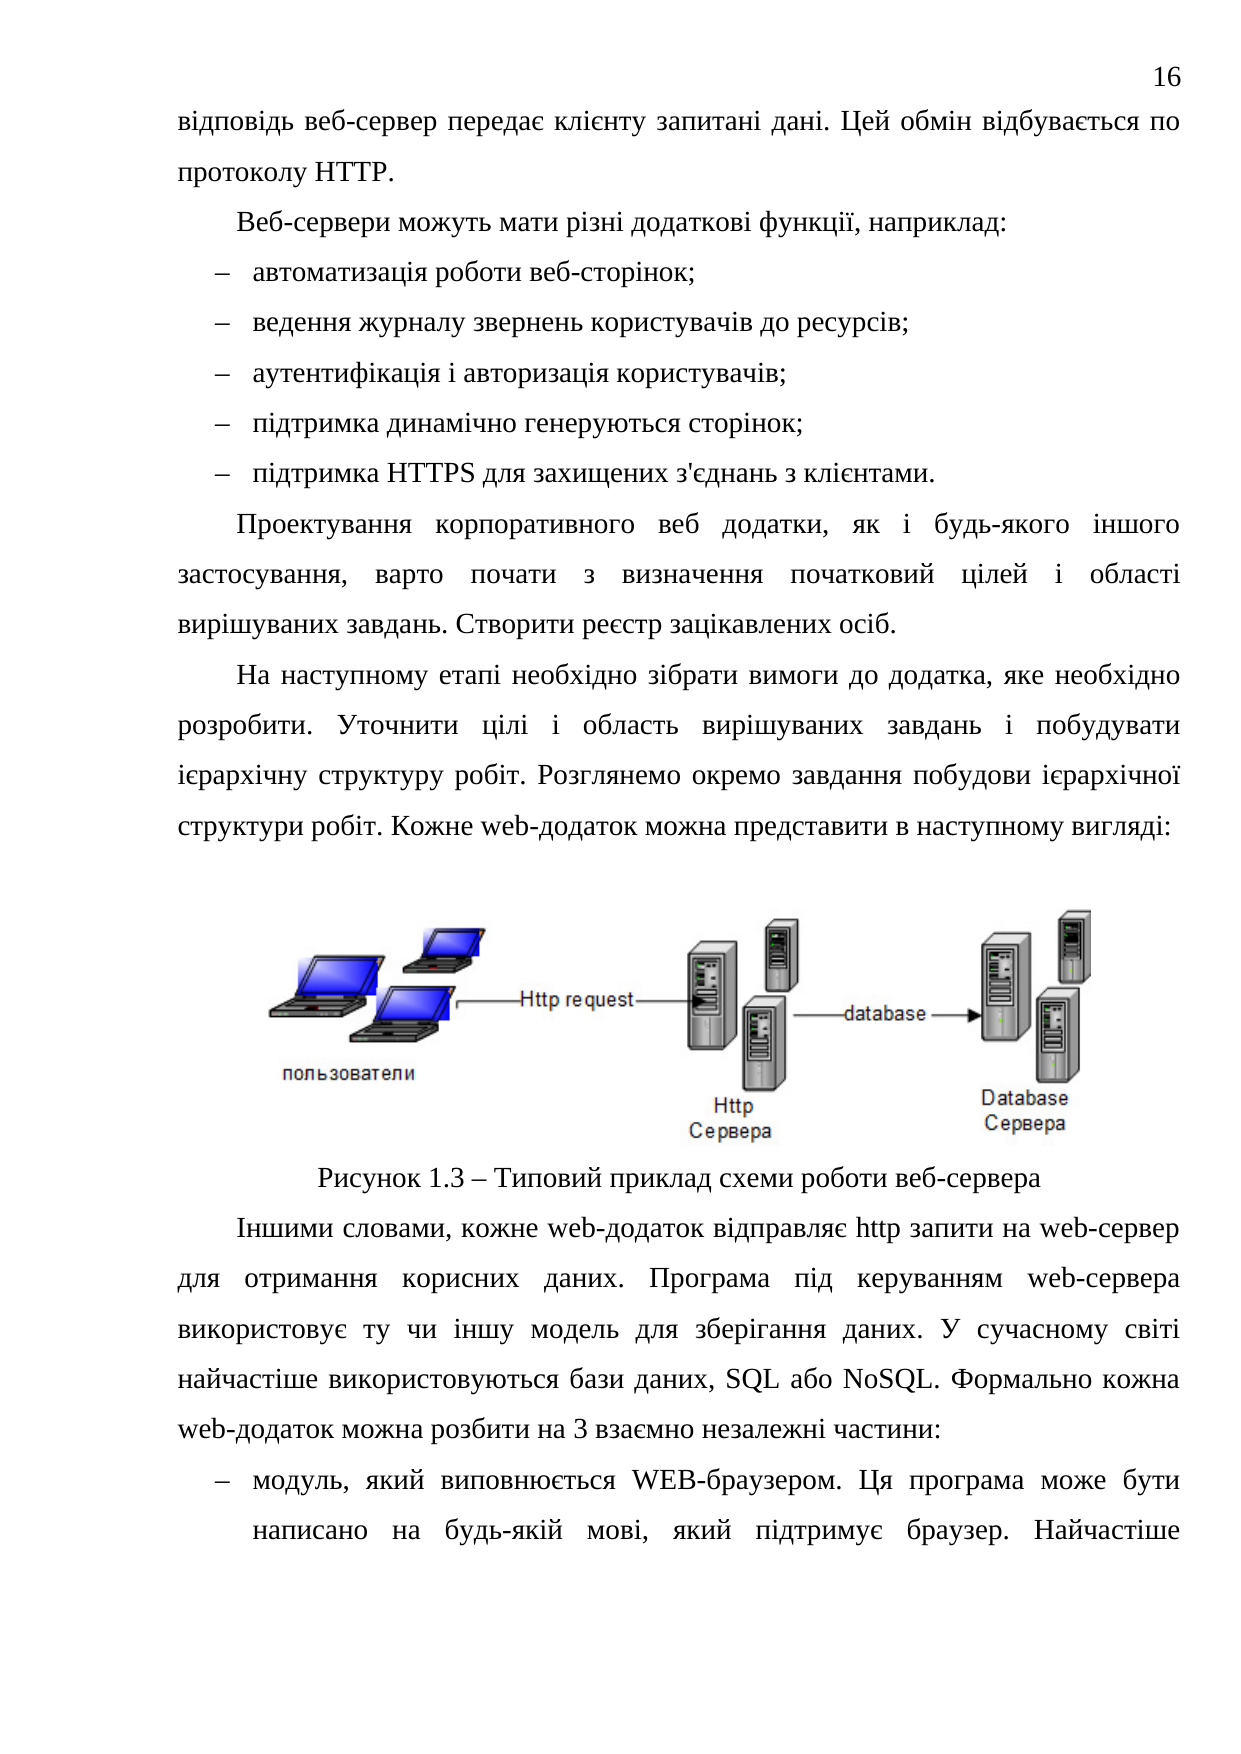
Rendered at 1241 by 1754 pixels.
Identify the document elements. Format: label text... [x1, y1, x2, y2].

text Проектування корпоративного веб додатки, як і будь-якого іншого застосування, варто почати з визначення початковий цілей і області вирішуваних завдань. Створити реєстр зацікавлених осіб. [177, 506, 1181, 640]
list підтримка динамічно генеруються сторінок; [215, 405, 1181, 439]
list ведення журналу звернень користувачів до ресурсів; [215, 304, 1181, 338]
text Рисунок 1.3 – Типовий приклад схеми роботи веб-сервера [177, 1160, 1181, 1193]
text Веб-сервери можуть мати різні додаткові функції, наприклад: [177, 204, 1181, 237]
list автоматизація роботи веб-сторінок; [215, 254, 1181, 288]
picture [267, 908, 1091, 1146]
text Іншими словами, кожне web-додаток відправляє http запити на web-сервер для отримання корисних даних. Програма під керуванням web-сервера використовує ту чи іншу модель для зберігання даних. У сучасному світі найчастіше використовуються бази даних, SQL або NoSQL. Формально кожна web-додаток можна розбити на 3 взаємно незалежні частини: [177, 1210, 1181, 1445]
text відповідь веб-сервер передає клієнту запитані дані. Цей обмін відбувається по протоколу HTTP. [177, 103, 1181, 187]
list підтримка HTTPS для захищених з'єднань з клієнтами. [215, 456, 1181, 489]
text На наступному етапі необхідно зібрати вимоги до додатка, яке необхідно розробити. Уточнити цілі і область вирішуваних завдань і побудувати ієрархічну структуру робіт. Розглянемо окремо завдання побудови ієрархічної структури робіт. Кожне web-додаток можна представити в наступному вигляді: [177, 657, 1181, 841]
list аутентифікація і авторизація користувачів; [215, 355, 1181, 388]
list модуль, який виповнюється WEB-браузером. Ця програма може бути написано на будь-якій мові, який підтримує браузер. Найчастіше [215, 1462, 1181, 1546]
